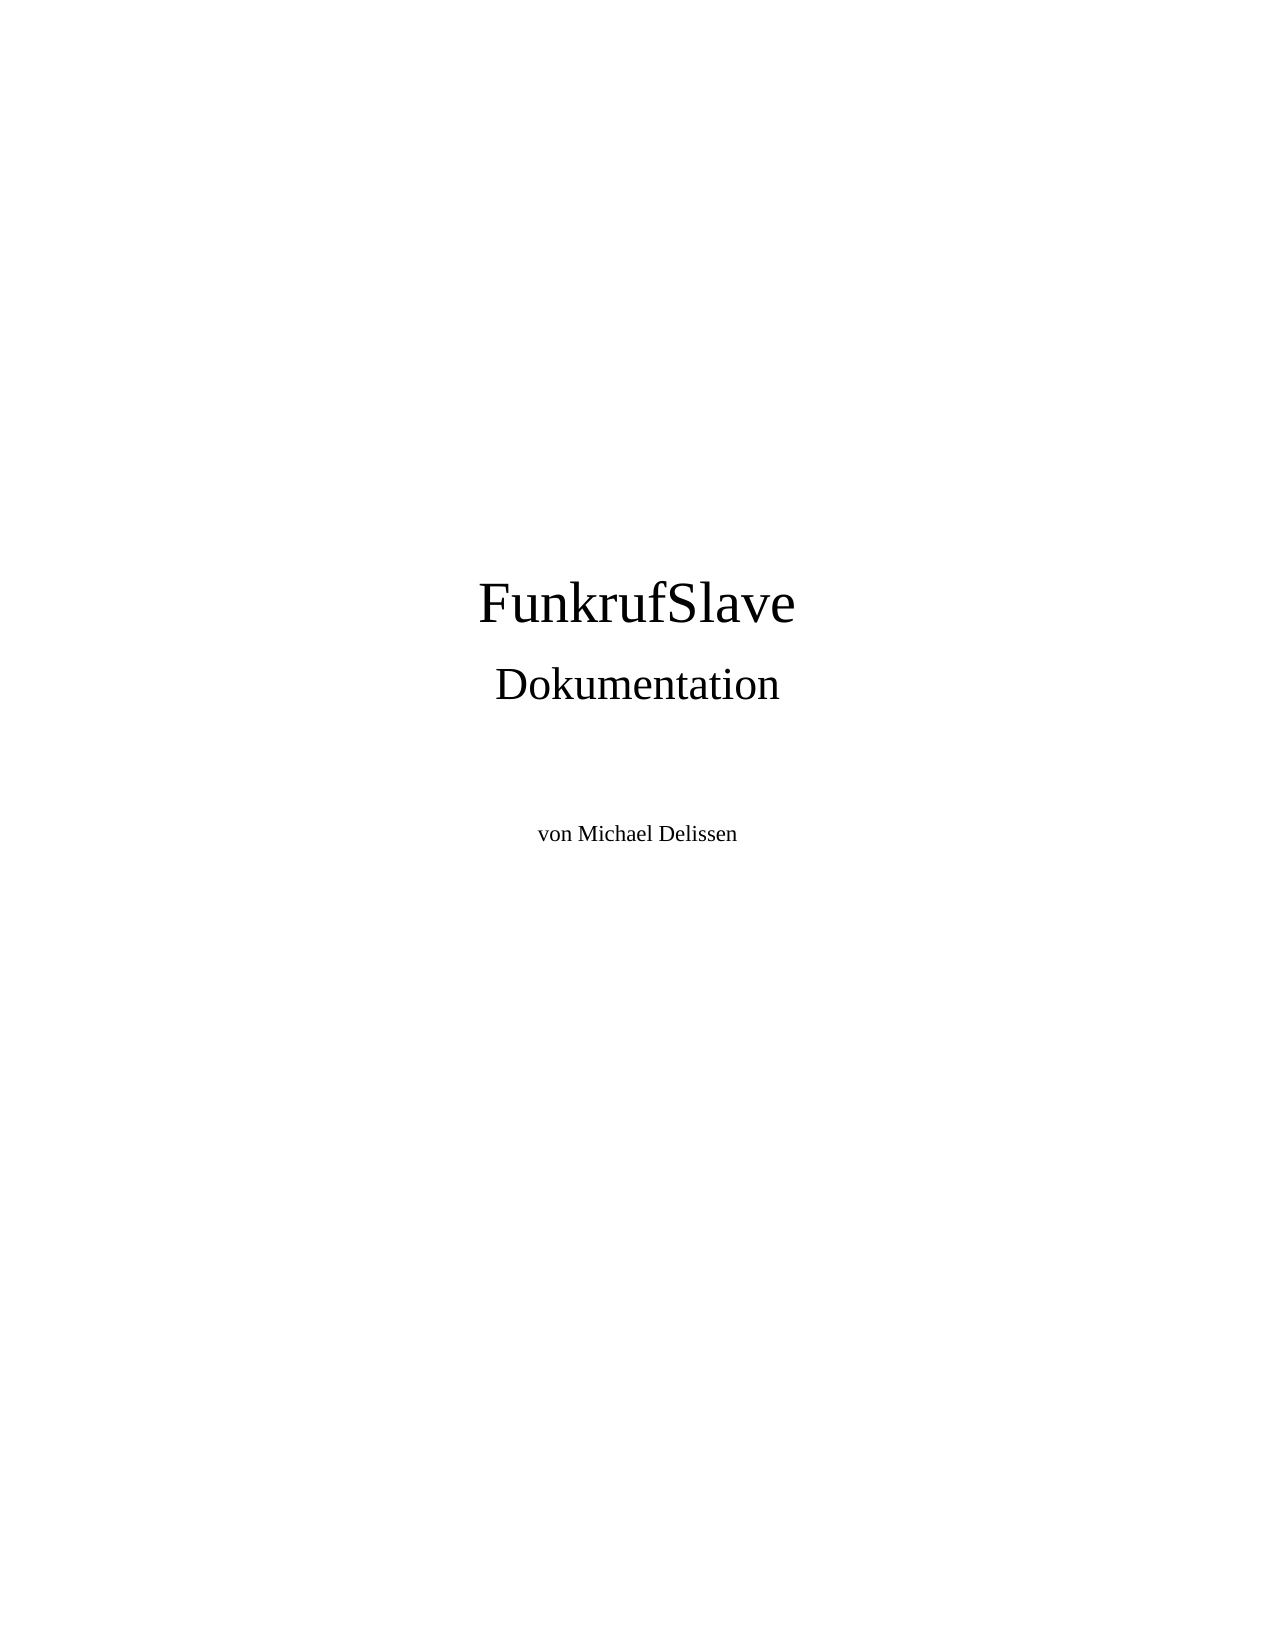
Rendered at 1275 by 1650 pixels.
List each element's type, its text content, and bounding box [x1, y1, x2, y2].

text von Michael Delissen [118, 820, 1157, 847]
text FunkrufSlave [118, 568, 1157, 635]
text Dokumentation [118, 656, 1157, 709]
